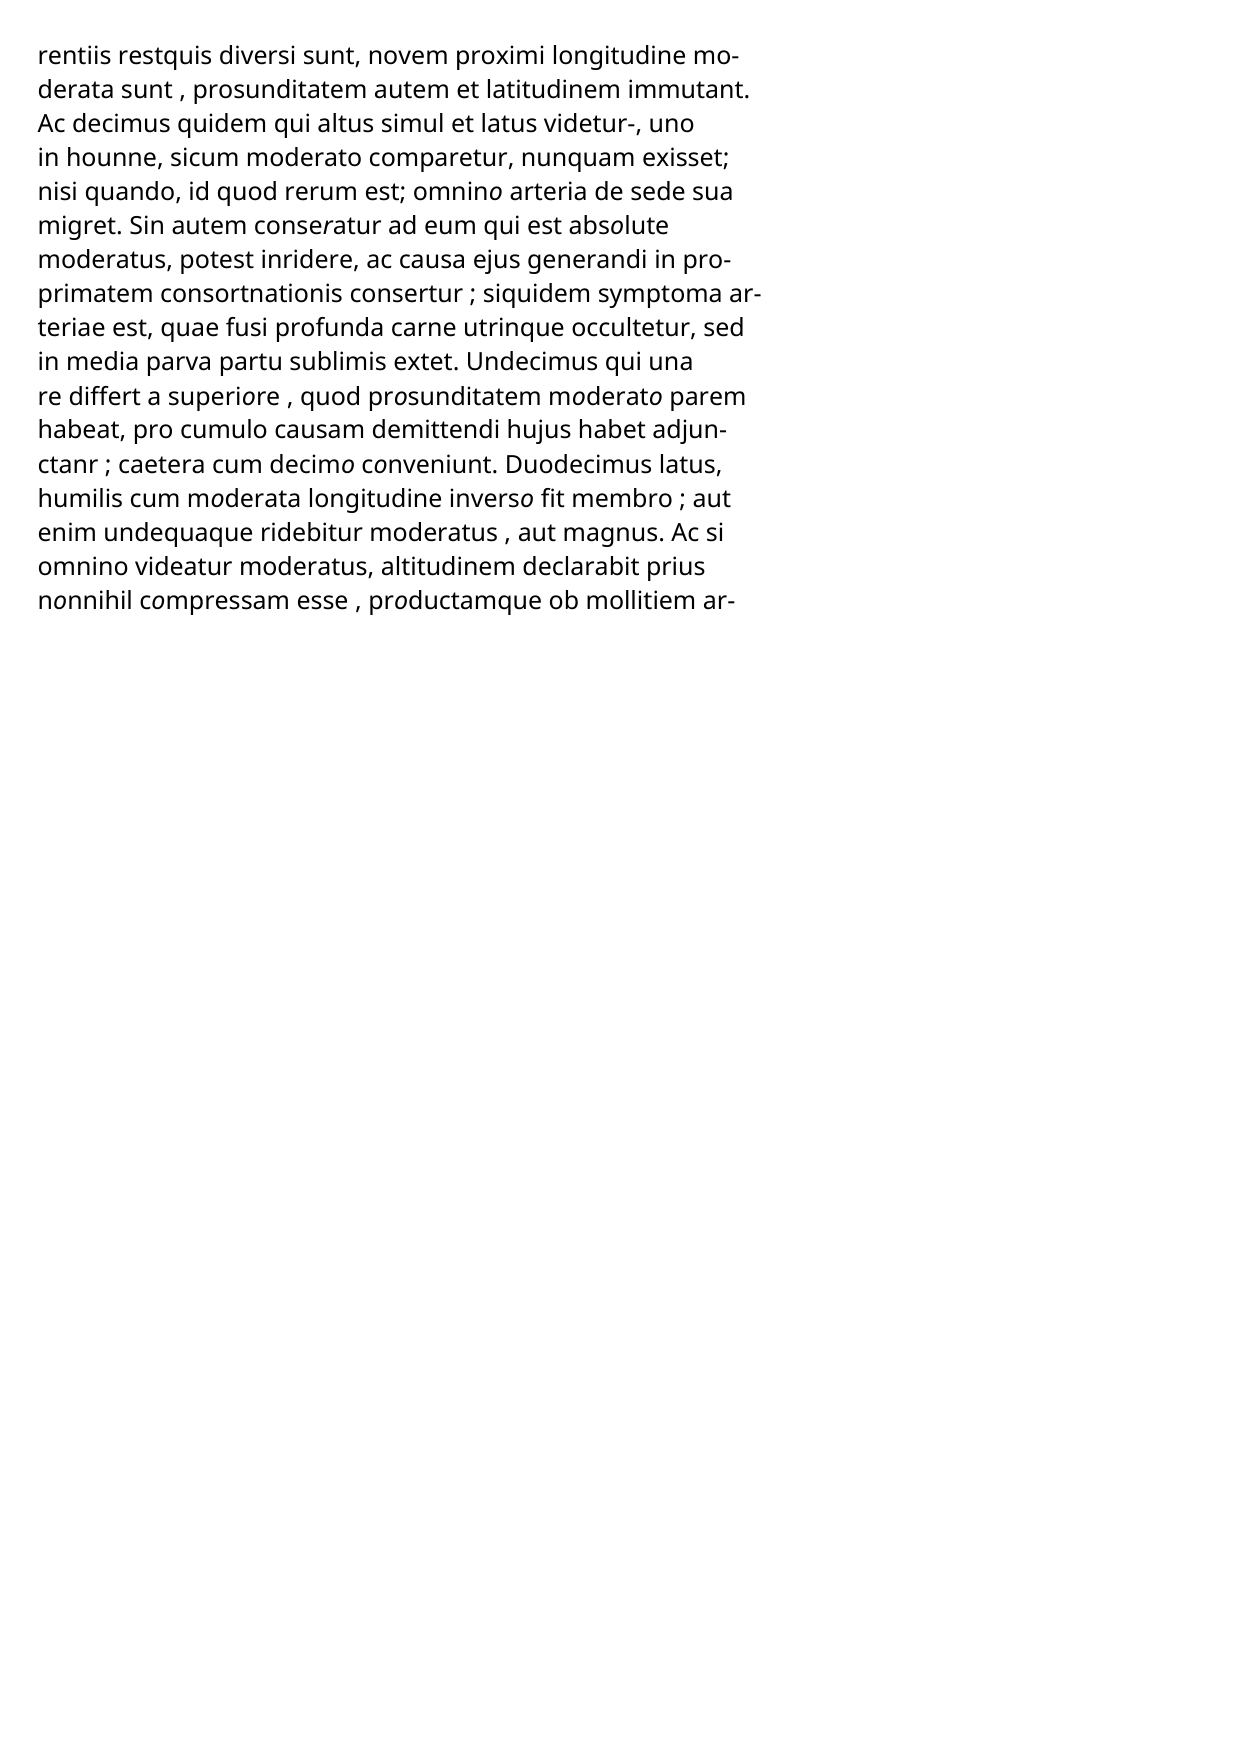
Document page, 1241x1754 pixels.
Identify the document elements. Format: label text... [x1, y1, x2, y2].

text rentiis restquis diversi sunt, novem proximi longitudine mo- derata sunt , prosunditatem autem et latitudinem immutant. Ac decimus quidem qui altus simul et latus videtur-, uno in hounne, sicum moderato comparetur, nunquam exisset; nisi quando, id quod rerum est; omnino arteria de sede sua migret. Sin autem conseratur ad eum qui est absolute moderatus, potest inridere, ac causa ejus generandi in pro- primatem consortnationis consertur ; siquidem symptoma ar- teriae est, quae fusi profunda carne utrinque occultetur, sed in media parva partu sublimis extet. Undecimus qui una re differt a superiore , quod prosunditatem moderato parem habeat, pro cumulo causam demittendi hujus habet adjun- ctanr ; caetera cum decimo conveniunt. Duodecimus latus, humilis cum moderata longitudine inverso fit membro ; aut enim undequaque ridebitur moderatus , aut magnus. Ac si omnino videatur moderatus, altitudinem declarabit prius nonnihil compressam esse , productamque ob mollitiem ar- [37, 37, 1203, 617]
